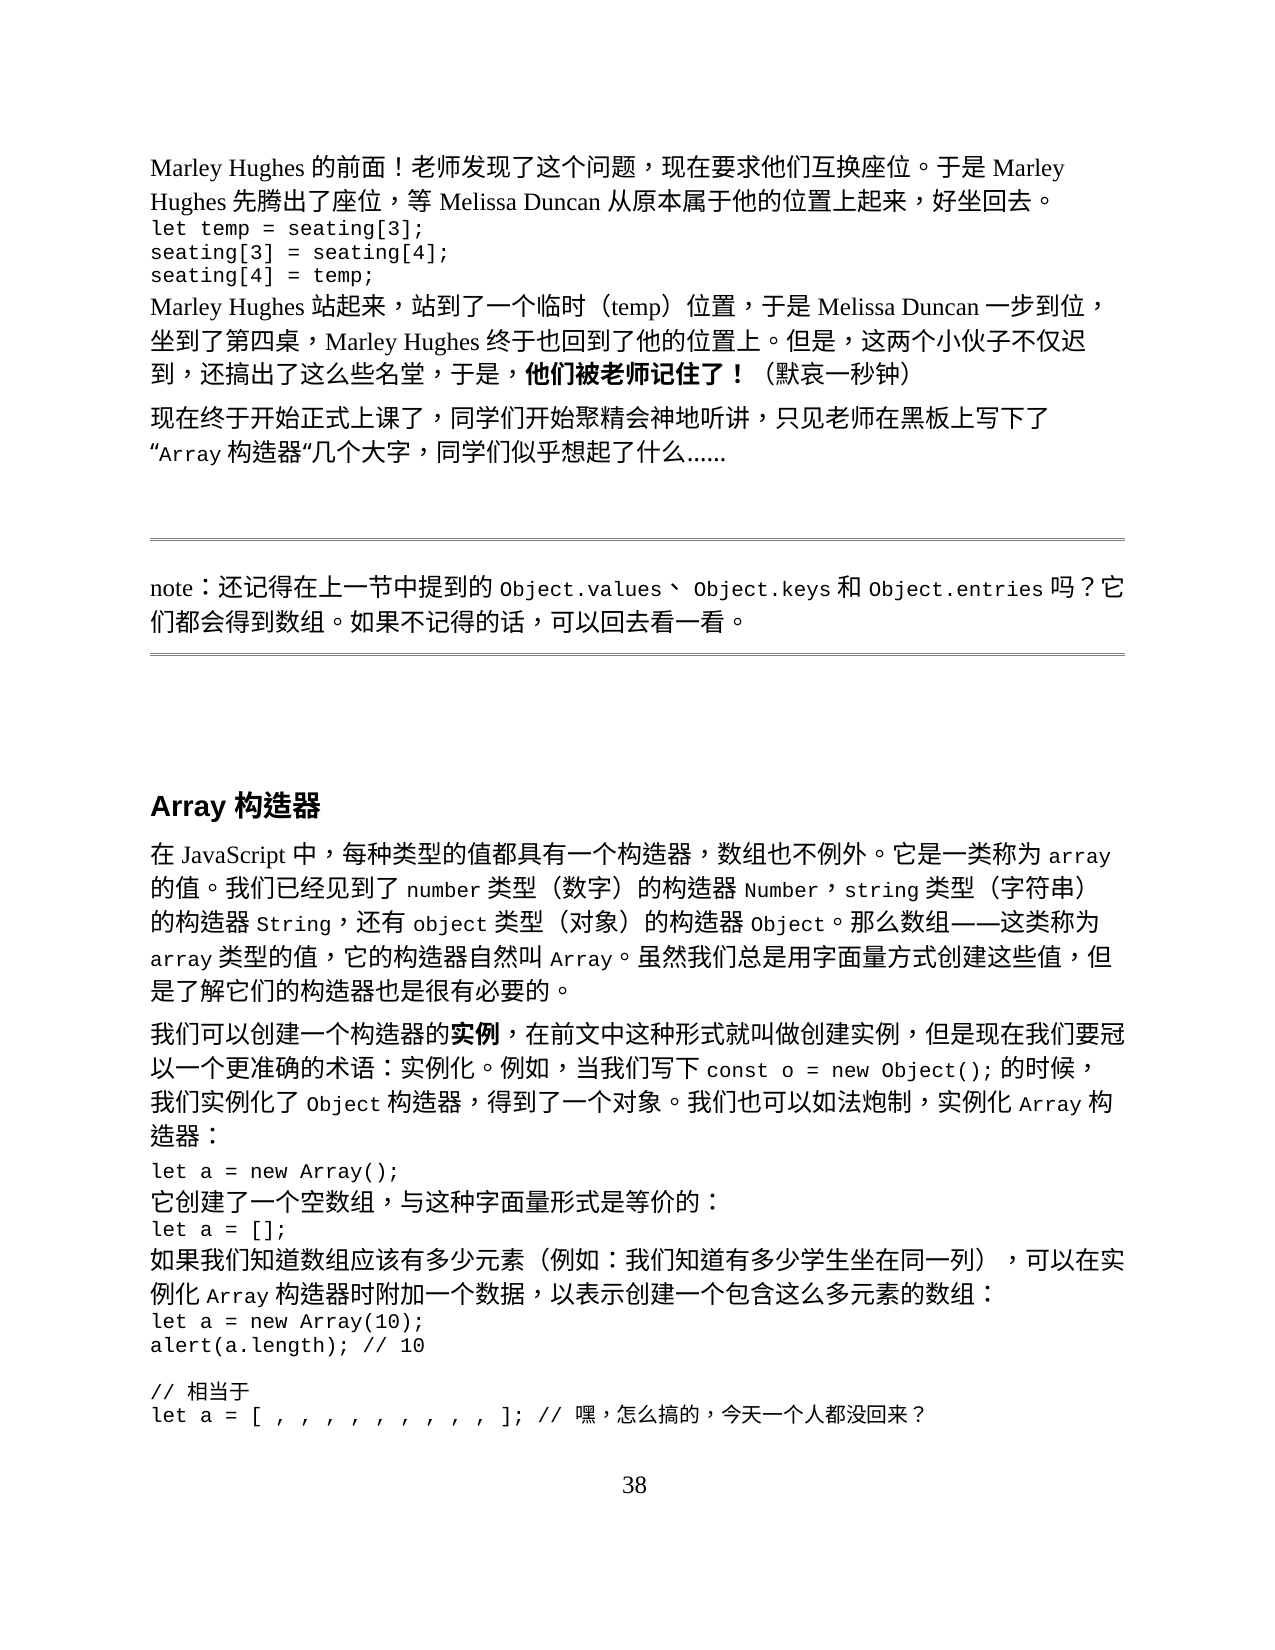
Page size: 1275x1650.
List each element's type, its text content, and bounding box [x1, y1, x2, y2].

text let a = new Array(); [150, 1161, 1125, 1185]
text Marley Hughes 站起来，站到了一个临时（temp）位置，于是 Melissa Duncan 一步到位，坐到了第四桌，Marley Hughes 终于也回到了他的位置上。但是，这两个小伙子不仅迟到，还搞出了这么些名堂，于是，他们被老师记住了！（默哀一秒钟） [150, 289, 1125, 391]
subtitle Array 构造器 [150, 785, 1125, 824]
text 现在终于开始正式上课了，同学们开始聚精会神地听讲，只见老师在黑板上写下了 “Array 构造器“几个大字，同学们似乎想起了什么…… [150, 400, 1125, 468]
text 它创建了一个空数组，与这种字面量形式是等价的： [150, 1185, 1125, 1219]
text alert(a.length); // 10 [150, 1334, 1125, 1358]
text let a = [ , , , , , , , , , ]; // 嘿，怎么搞的，今天一个人都没回来？ [150, 1406, 1125, 1429]
text Marley Hughes 的前面！老师发现了这个问题，现在要求他们互换座位。于是 Marley Hughes 先腾出了座位，等 Melissa Duncan 从原本属于他的位置上起来，好坐回去。 [150, 150, 1125, 218]
text note：还记得在上一节中提到的 Object.values、 Object.keys 和 Object.entries 吗？它们都会得到数组。如果不记得的话，可以回去看一看。 [150, 570, 1125, 638]
text 如果我们知道数组应该有多少元素（例如：我们知道有多少学生坐在同一列），可以在实例化 Array 构造器时附加一个数据，以表示创建一个包含这么多元素的数组： [150, 1243, 1125, 1311]
text let a = []; [150, 1219, 1125, 1243]
text seating[4] = temp; [150, 265, 1125, 289]
text seating[3] = seating[4]; [150, 242, 1125, 265]
text // 相当于 [150, 1382, 1125, 1406]
text let a = new Array(10); [150, 1311, 1125, 1334]
text 我们可以创建一个构造器的实例，在前文中这种形式就叫做创建实例，但是现在我们要冠以一个更准确的术语：实例化。例如，当我们写下 const o = new Object(); 的时候，我们实例化了 Object 构造器，得到了一个对象。我们也可以如法炮制，实例化 Array 构造器： [150, 1016, 1125, 1152]
text let temp = seating[3]; [150, 218, 1125, 242]
text 在 JavaScript 中，每种类型的值都具有一个构造器，数组也不例外。它是一类称为 array 的值。我们已经见到了 number 类型（数字）的构造器 Number，string 类型（字符串）的构造器 String，还有 object 类型（对象）的构造器 Object。那么数组——这类称为 array 类型的值，它的构造器自然叫 Array。虽然我们总是用字面量方式创建这些值，但是了解它们的构造器也是很有必要的。 [150, 837, 1125, 1007]
